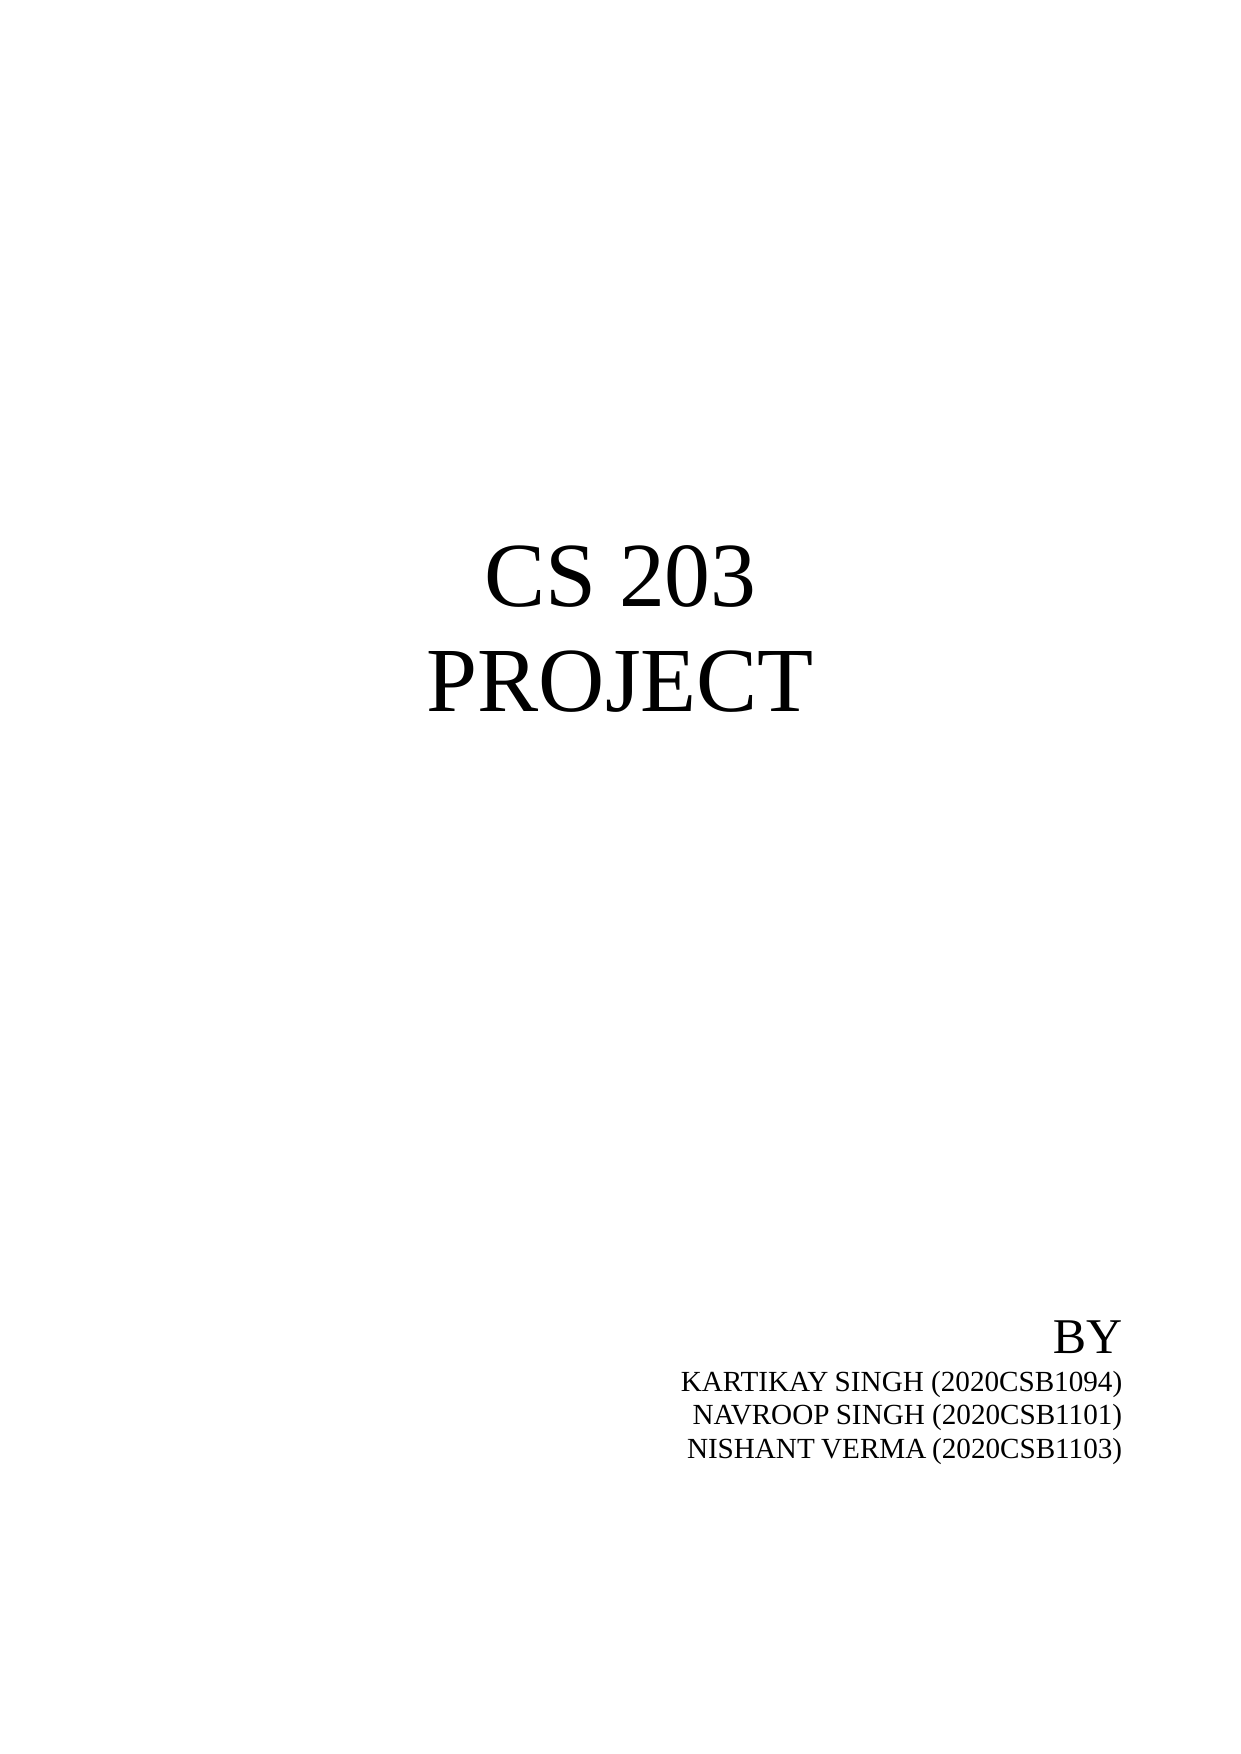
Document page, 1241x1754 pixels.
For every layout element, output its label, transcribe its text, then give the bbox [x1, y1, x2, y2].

text BY [118, 1306, 1122, 1364]
text PROJECT [118, 626, 1122, 731]
text NAVROOP SINGH (2020CSB1101) [118, 1397, 1122, 1431]
text NISHANT VERMA (2020CSB1103) [118, 1431, 1122, 1464]
text CS 203 [118, 521, 1122, 626]
text KARTIKAY SINGH (2020CSB1094) [118, 1364, 1122, 1397]
